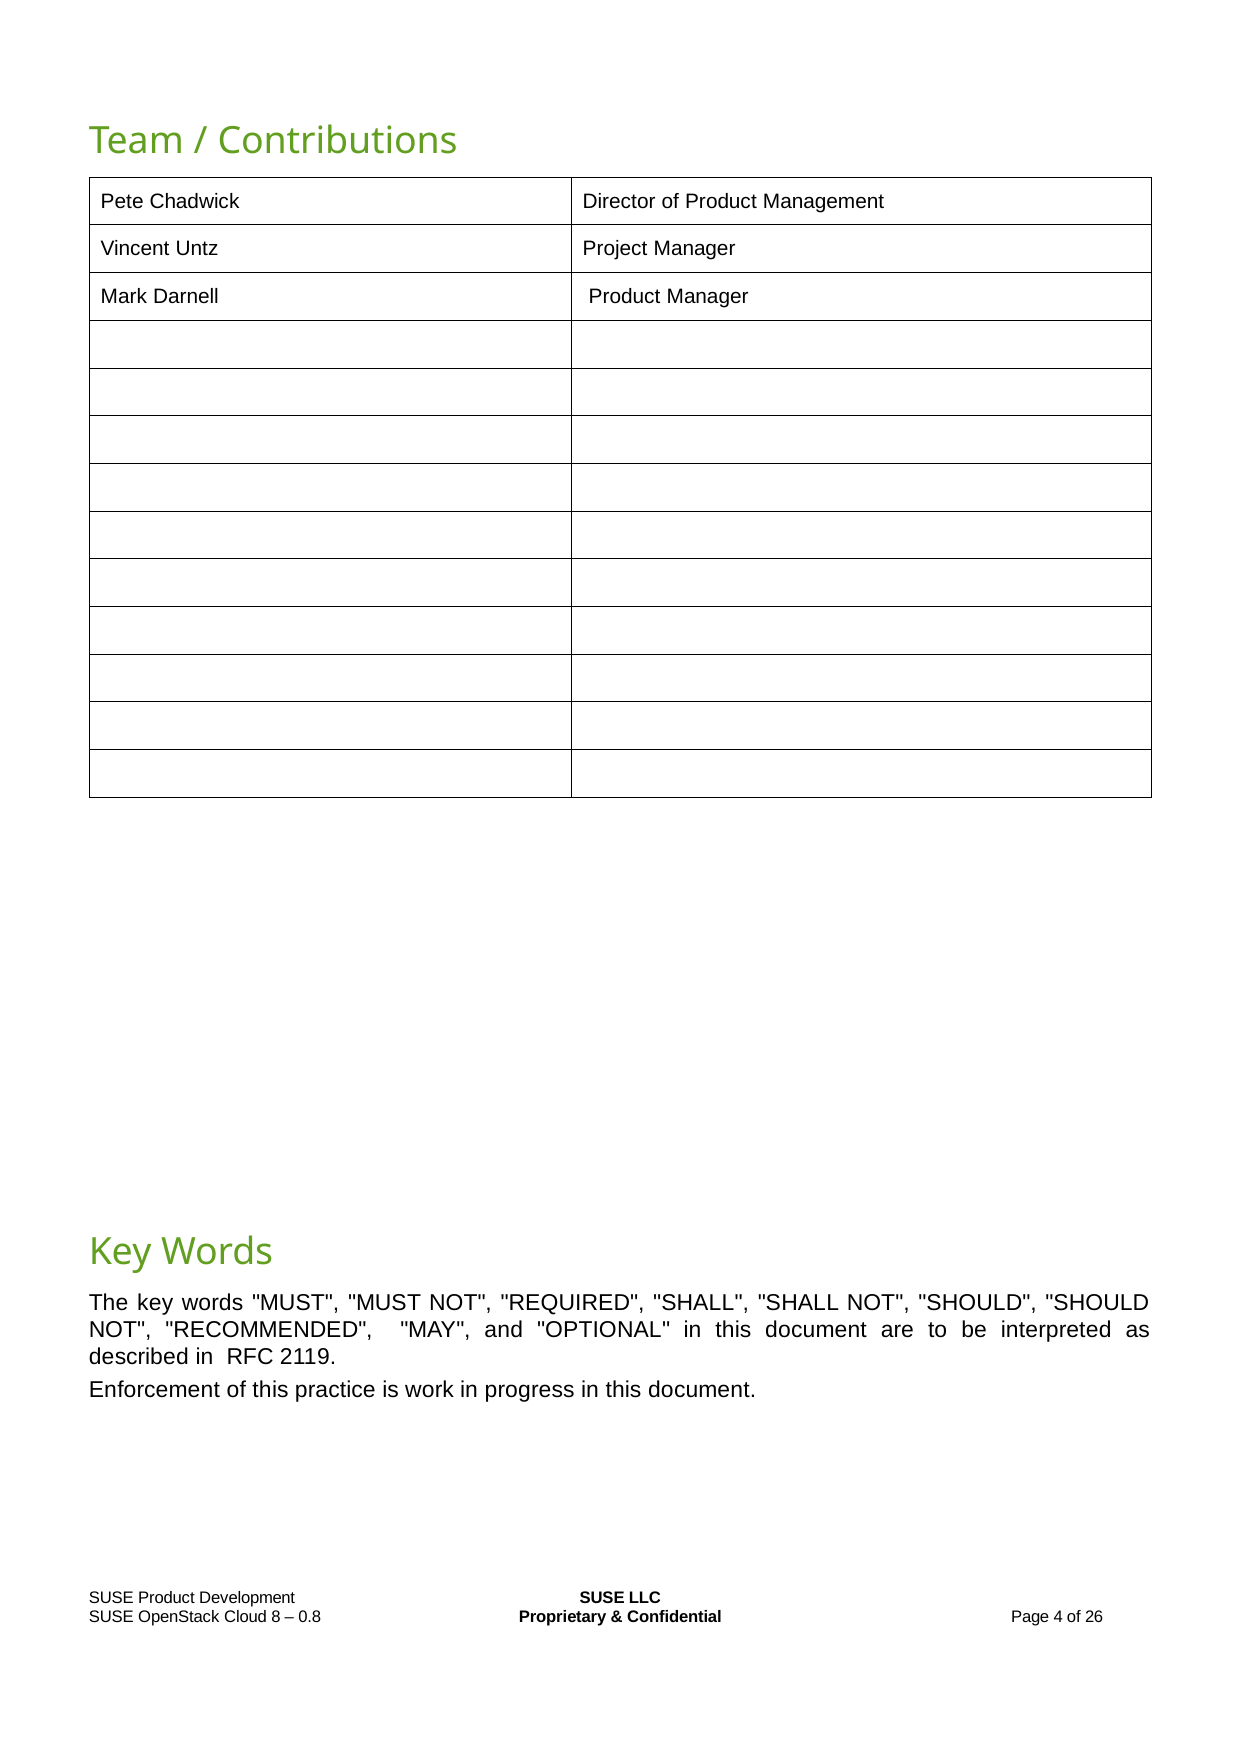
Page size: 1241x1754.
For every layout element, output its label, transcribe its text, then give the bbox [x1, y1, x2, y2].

table_cell [90, 559, 571, 606]
table_cell Project Manager [572, 225, 1151, 272]
table_cell [572, 321, 1151, 368]
table_cell [90, 750, 571, 797]
table_cell [90, 655, 571, 701]
table_cell [90, 464, 571, 511]
table_cell [572, 607, 1151, 654]
subtitle Team / Contributions [88, 113, 1152, 164]
table_cell [90, 369, 571, 415]
table_header Director of Product Management [572, 178, 1151, 224]
table_cell [572, 369, 1151, 415]
table_cell [572, 559, 1151, 606]
table_cell [572, 512, 1151, 558]
subtitle Key Words [88, 1224, 1152, 1275]
text Enforcement of this practice is work in progress in this document. [88, 1375, 1152, 1402]
table_cell [90, 702, 571, 749]
table_cell [572, 702, 1151, 749]
table_cell [90, 321, 571, 368]
table_cell [572, 464, 1151, 511]
table_cell Vincent Untz [90, 225, 571, 272]
table_cell [572, 750, 1151, 797]
table_cell [572, 655, 1151, 701]
table_cell Product Manager [572, 273, 1151, 320]
text The key words "MUST", "MUST NOT", "REQUIRED", "SHALL", "SHALL NOT", "SHOULD", "SHOULD NOT", "RECOMMENDED", "MAY", and "OPTIONAL" in this document are to be interpreted as described in RFC 2119. [88, 1288, 1152, 1369]
table_header Pete Chadwick [90, 178, 571, 224]
table_cell [90, 512, 571, 558]
table_cell [90, 416, 571, 463]
table_cell Mark Darnell [90, 273, 571, 320]
table_cell [90, 607, 571, 654]
table_cell [572, 416, 1151, 463]
